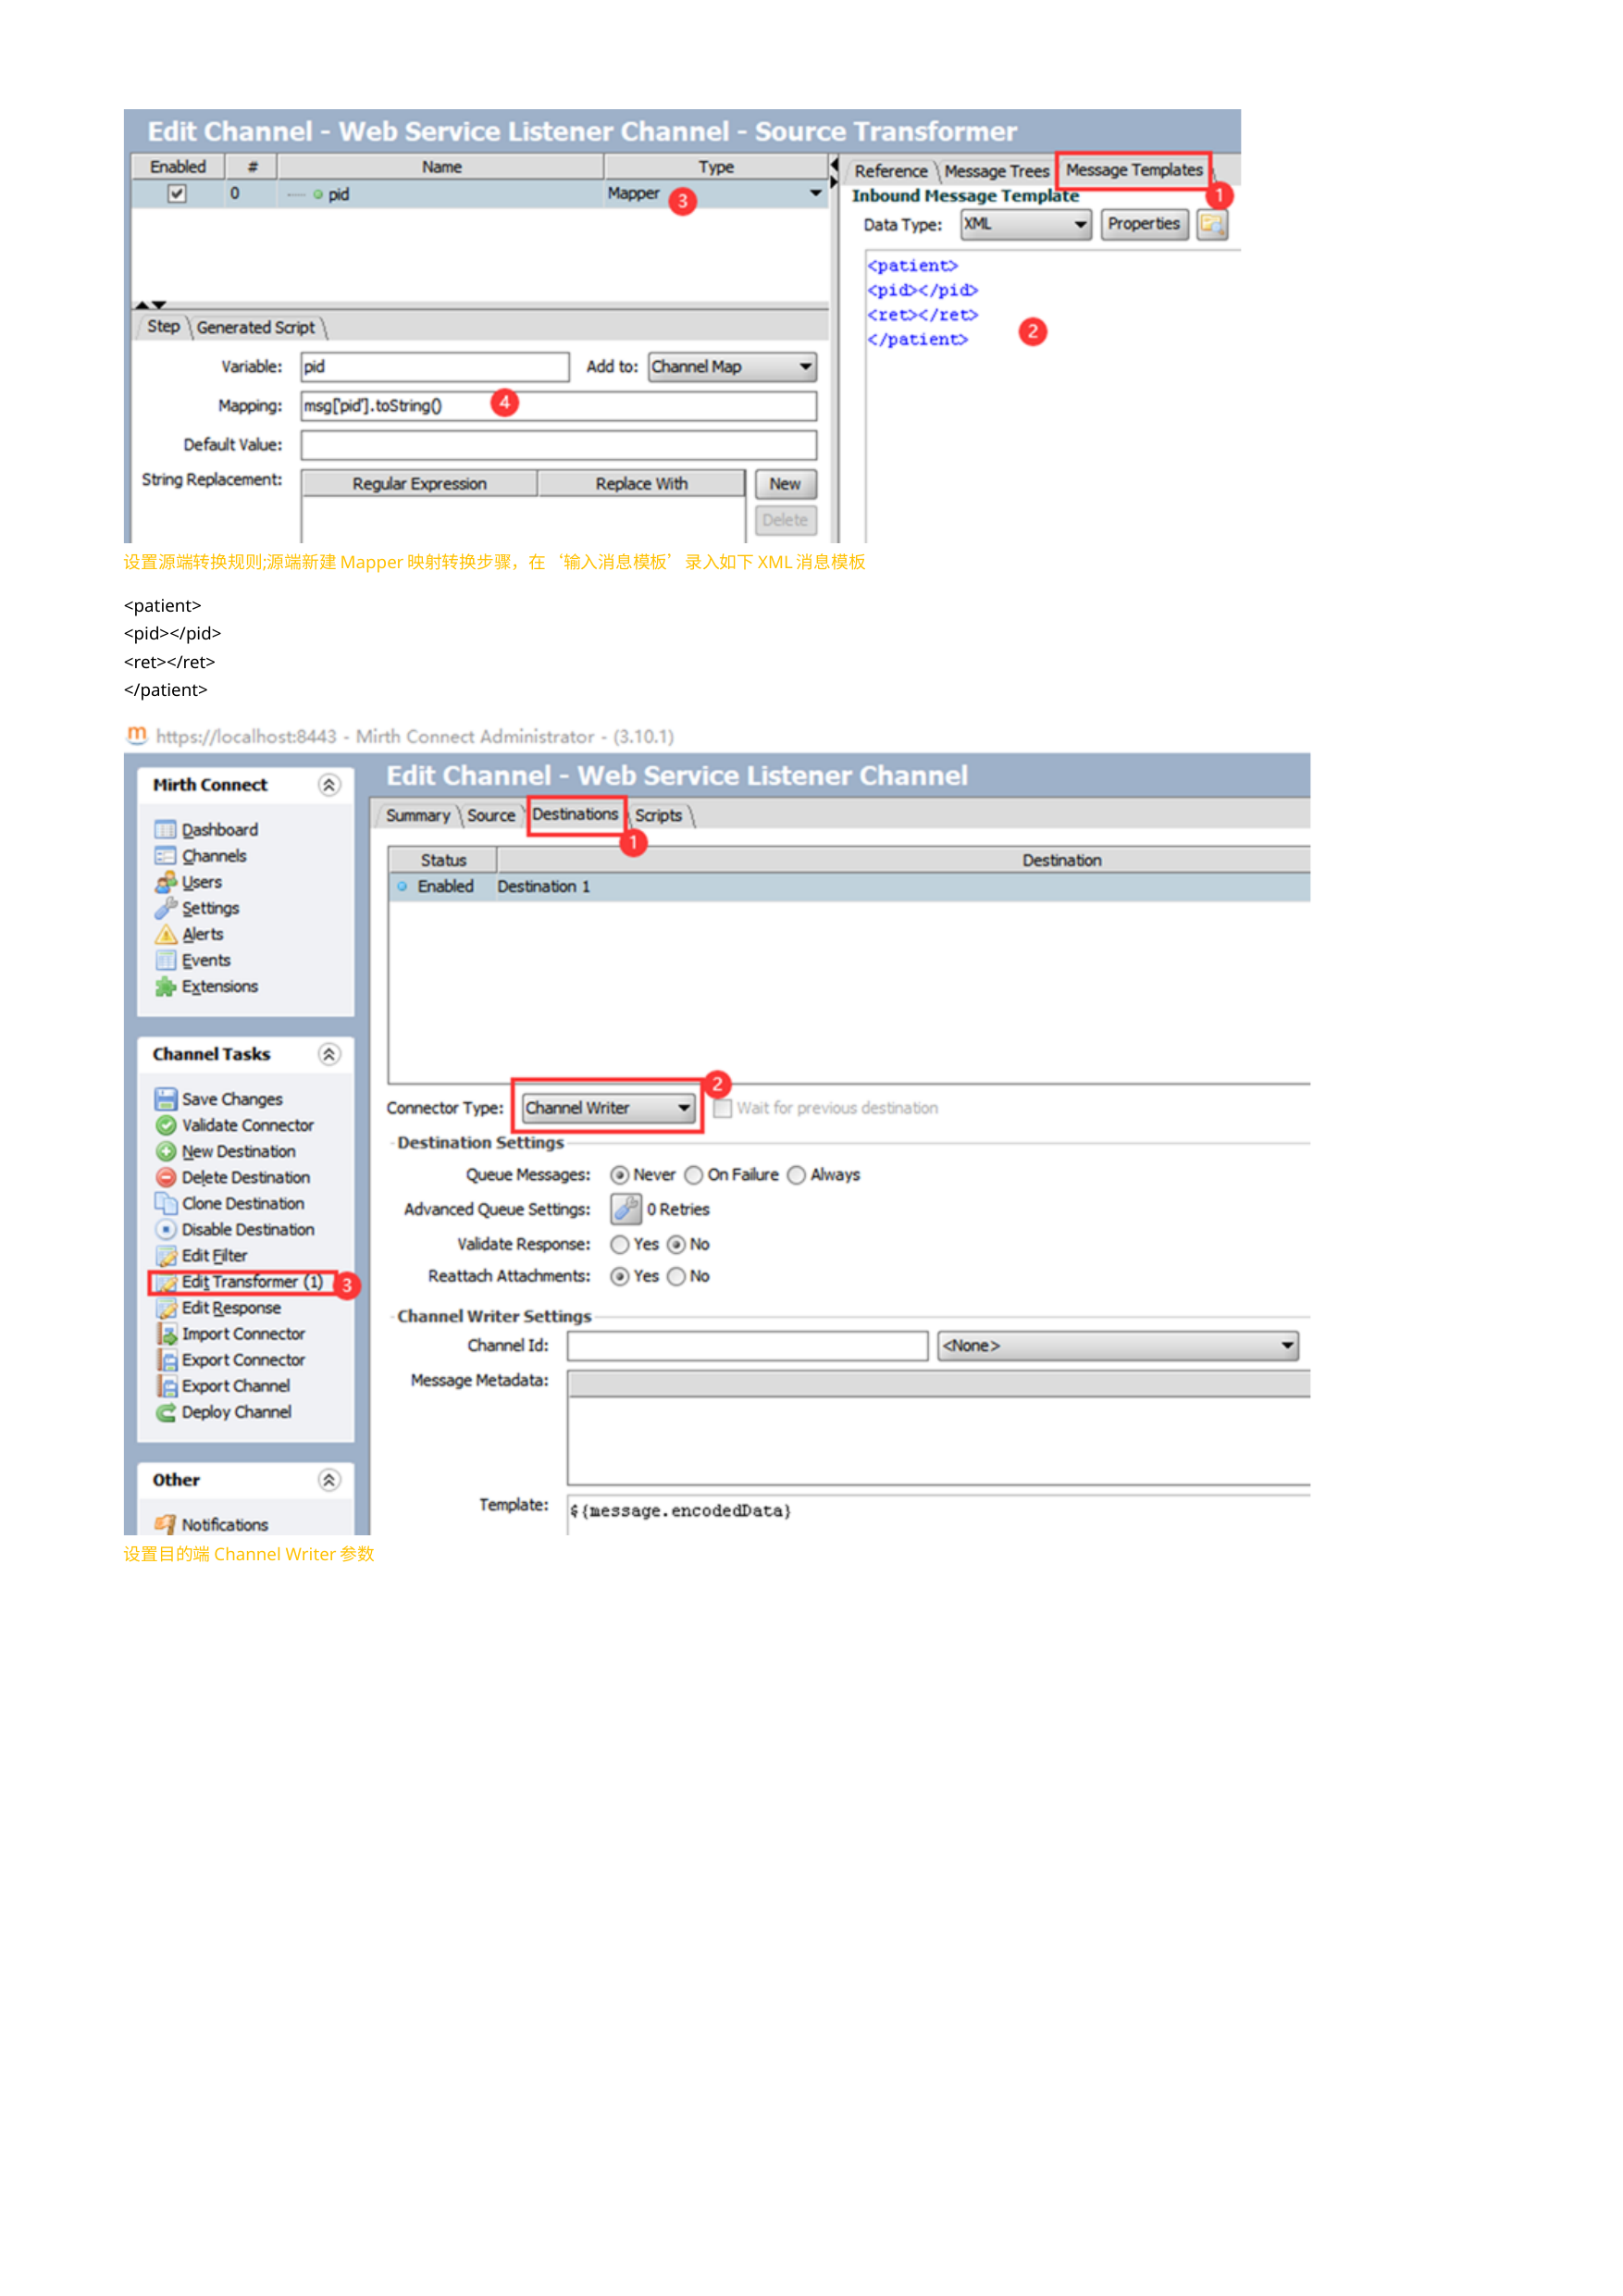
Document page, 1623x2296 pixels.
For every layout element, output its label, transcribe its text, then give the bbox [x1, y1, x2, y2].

text <patient> <pid></pid> <ret></ret> </patient> [124, 593, 1499, 701]
picture [123, 109, 1242, 543]
picture [123, 720, 1311, 1535]
text 设置源端转换规则;源端新建Mapper映射转换步骤，在‘输入消息模板’录入如下XML消息模板 [124, 549, 1499, 574]
text 设置目的端Channel Writer参数 [124, 1540, 1499, 1566]
